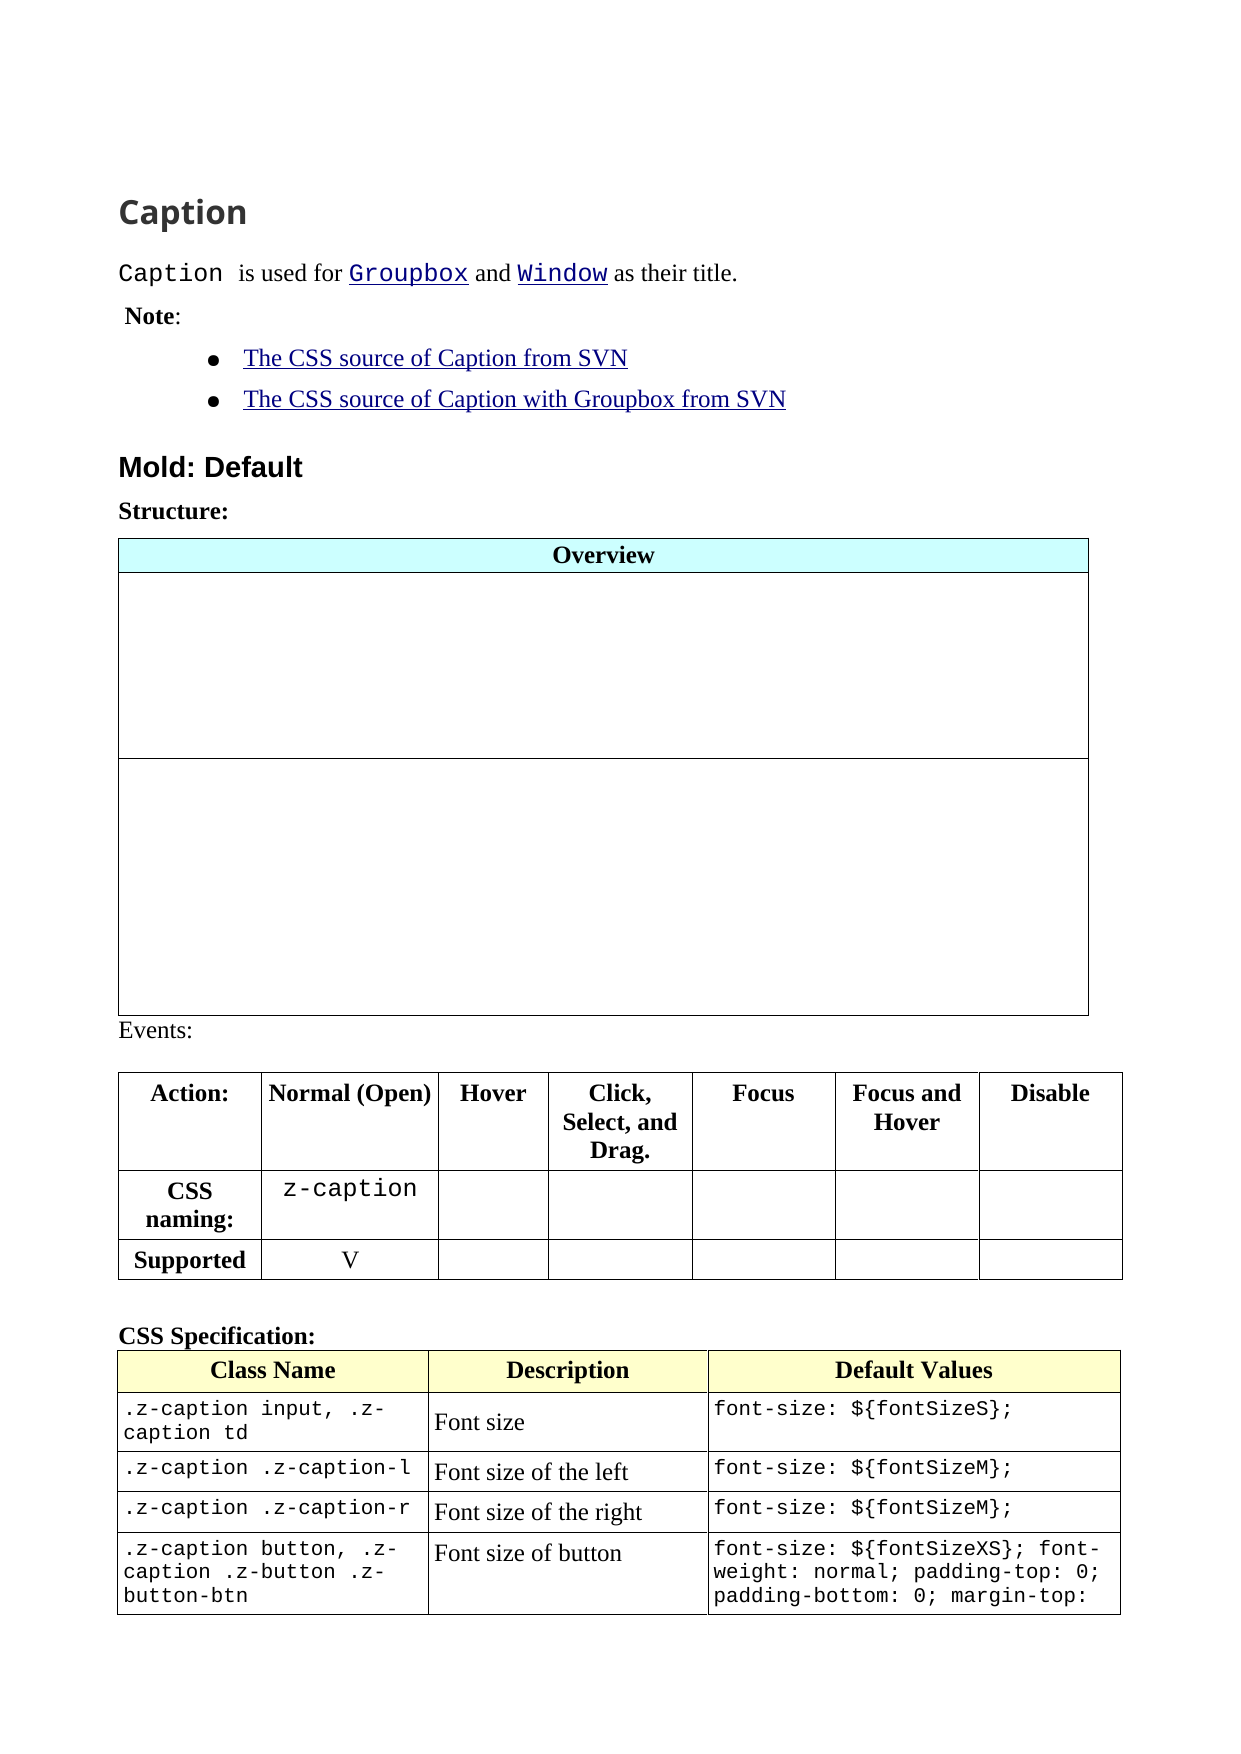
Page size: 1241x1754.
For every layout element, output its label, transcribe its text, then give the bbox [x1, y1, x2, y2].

subtitle Mold: Default [118, 450, 1122, 484]
table_header Click, Select, and Drag. [549, 1073, 692, 1170]
table_cell [549, 1171, 692, 1239]
table_cell font-size: ${fontSizeM}; [709, 1452, 1120, 1491]
table_cell Font size [429, 1393, 707, 1451]
table_cell Font size of the right [429, 1492, 707, 1532]
table_cell font-size: ${fontSizeXS}; font-weight: normal; padding-top: 0; padding-bottom: 0; margin-top: [709, 1533, 1120, 1614]
table_cell Font size of the left [429, 1452, 707, 1491]
table_header Description [429, 1351, 707, 1392]
table_cell [693, 1240, 835, 1279]
text Note: [118, 301, 1122, 330]
table_cell .z-caption .z-caption-r [118, 1492, 428, 1532]
table_cell [980, 1240, 1122, 1279]
table_cell Supported [119, 1240, 261, 1279]
table_cell [119, 759, 1088, 1015]
table_cell Font size of button [429, 1533, 707, 1614]
table_cell [439, 1171, 548, 1239]
table_header Focus and Hover [836, 1073, 978, 1170]
table_cell .z-caption .z-caption-l [118, 1452, 428, 1491]
table_cell [836, 1171, 978, 1239]
table_header Normal (Open) [262, 1073, 438, 1170]
table_cell .z-caption button, .z-caption .z-button .z-button-btn [118, 1533, 428, 1614]
table_cell .z-caption input, .z-caption td [118, 1393, 428, 1451]
table_header Overview [119, 539, 1088, 572]
table_header Action: [119, 1073, 261, 1170]
table_cell [549, 1240, 692, 1279]
subtitle Caption [118, 189, 1122, 234]
table_header Disable [980, 1073, 1122, 1170]
table_cell [980, 1171, 1122, 1239]
table_header Default Values [709, 1351, 1120, 1392]
table_header Focus [693, 1073, 835, 1170]
table_header Hover [439, 1073, 548, 1170]
table_cell font-size: ${fontSizeS}; [709, 1393, 1120, 1451]
table_header Class Name [118, 1351, 428, 1392]
table_cell [836, 1240, 978, 1279]
table_cell [439, 1240, 548, 1279]
table_cell CSS naming: [119, 1171, 261, 1239]
text CSS Specification: [118, 1321, 1122, 1349]
text Structure: [118, 496, 1122, 525]
table_cell V [262, 1240, 438, 1279]
table_cell font-size: ${fontSizeM}; [709, 1492, 1120, 1532]
table_cell [119, 573, 1088, 758]
list The CSS source of Caption from SVN [236, 343, 1122, 371]
table_cell z-caption [262, 1171, 438, 1239]
table_cell [693, 1171, 835, 1239]
text Caption is used for Groupbox and Window as their title. [118, 258, 1122, 289]
text Events: [118, 1015, 1122, 1072]
list The CSS source of Caption with Groupbox from SVN [236, 384, 1122, 413]
